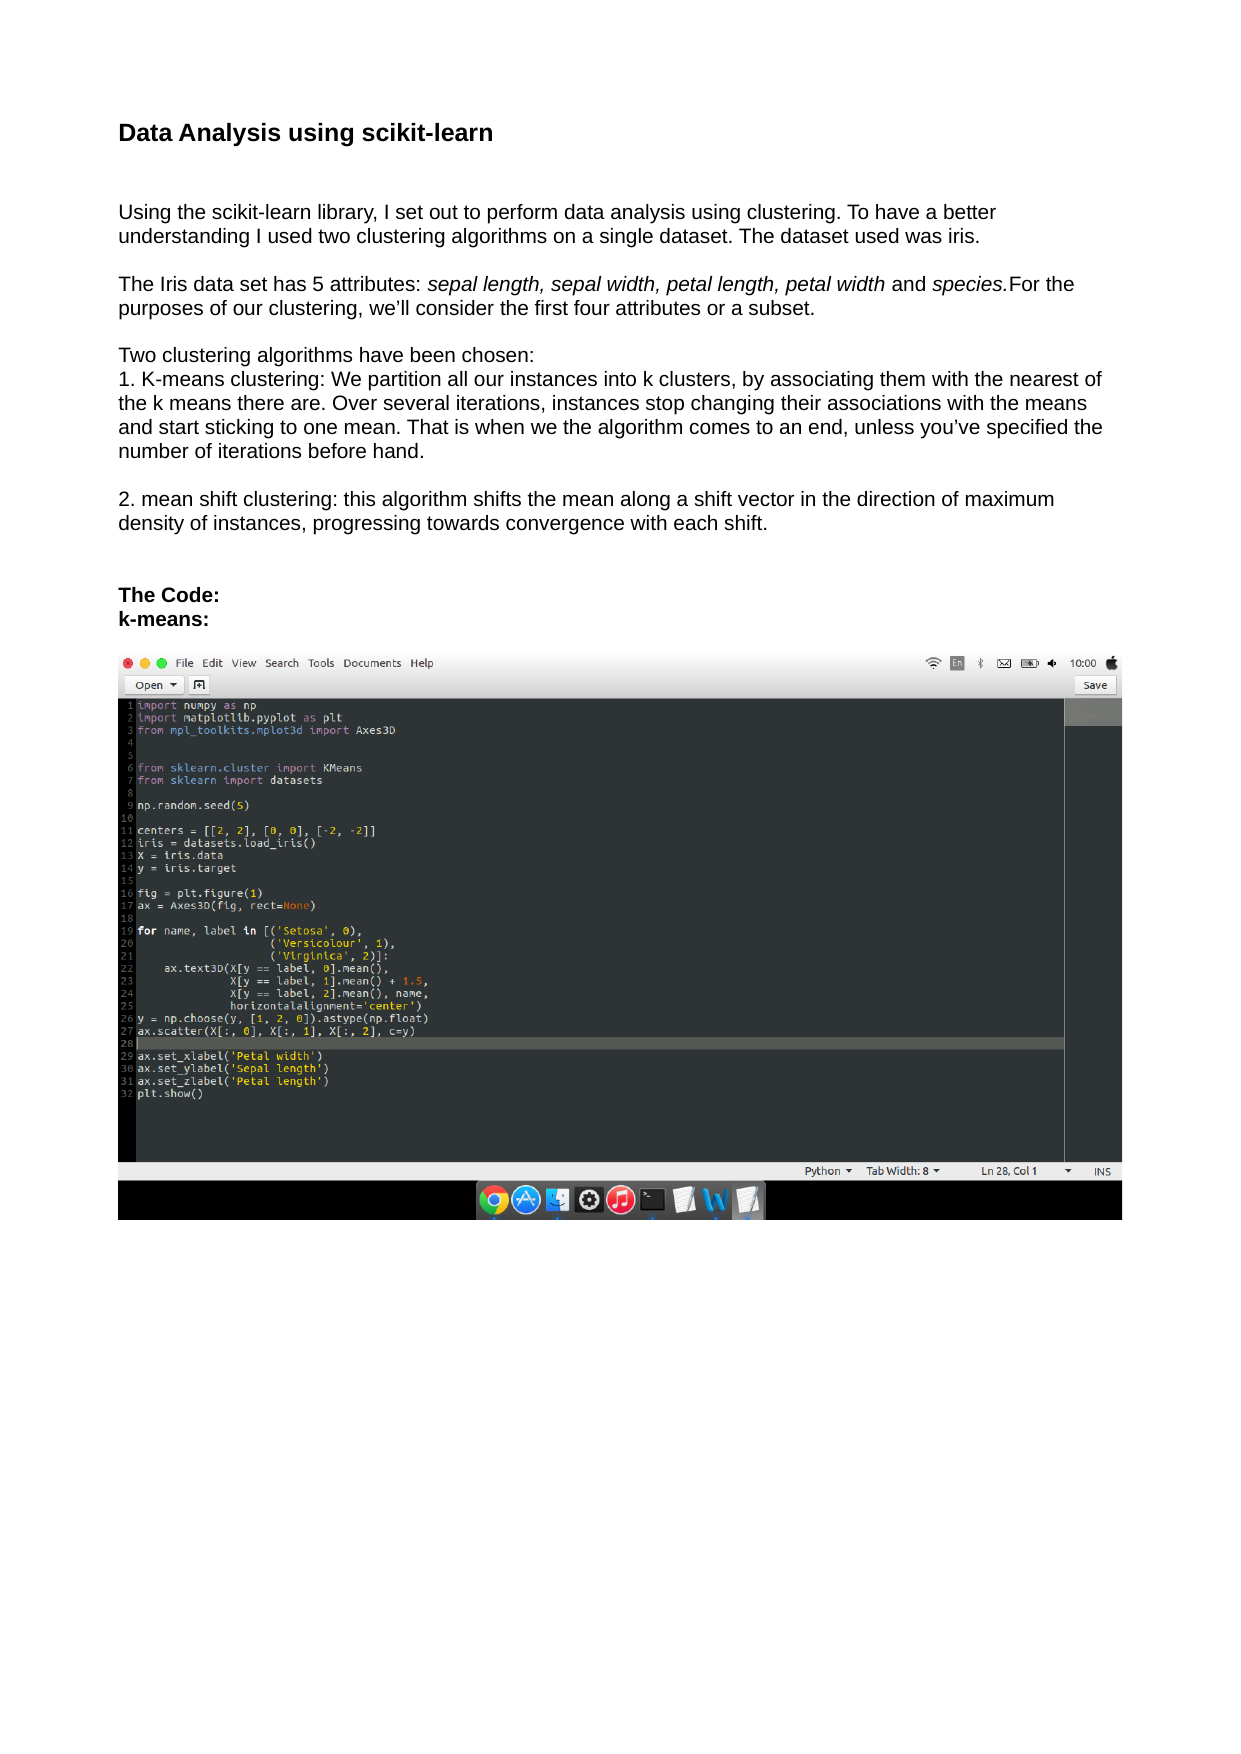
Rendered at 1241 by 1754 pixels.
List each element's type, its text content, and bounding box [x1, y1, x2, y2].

text 1. K-means clustering: We partition all our instances into k clusters, by associating them with the nearest of the k means there are. Over several iterations, instances stop changing their associations with the means and start sticking to one mean. That is when we the algorithm comes to an end, unless you’ve specified the number of iterations before hand. [118, 367, 1122, 463]
picture [118, 654, 1123, 1220]
text k-means: [118, 607, 1122, 631]
text Using the scikit-learn library, I set out to perform data analysis using clustering. To have a better understanding I used two clustering algorithms on a single dataset. The dataset used was iris. [118, 199, 1122, 247]
text Two clustering algorithms have been chosen: [118, 343, 1122, 367]
text The Iris data set has 5 attributes: sepal length, sepal width, petal length, petal width and species.For the purposes of our clustering, we’ll consider the first four attributes or a subset. [118, 271, 1122, 319]
text Data Analysis using scikit-learn [118, 118, 1122, 147]
text The Code: [118, 583, 1122, 607]
text 2. mean shift clustering: this algorithm shifts the mean along a shift vector in the direction of maximum density of instances, progressing towards convergence with each shift. [118, 487, 1122, 535]
